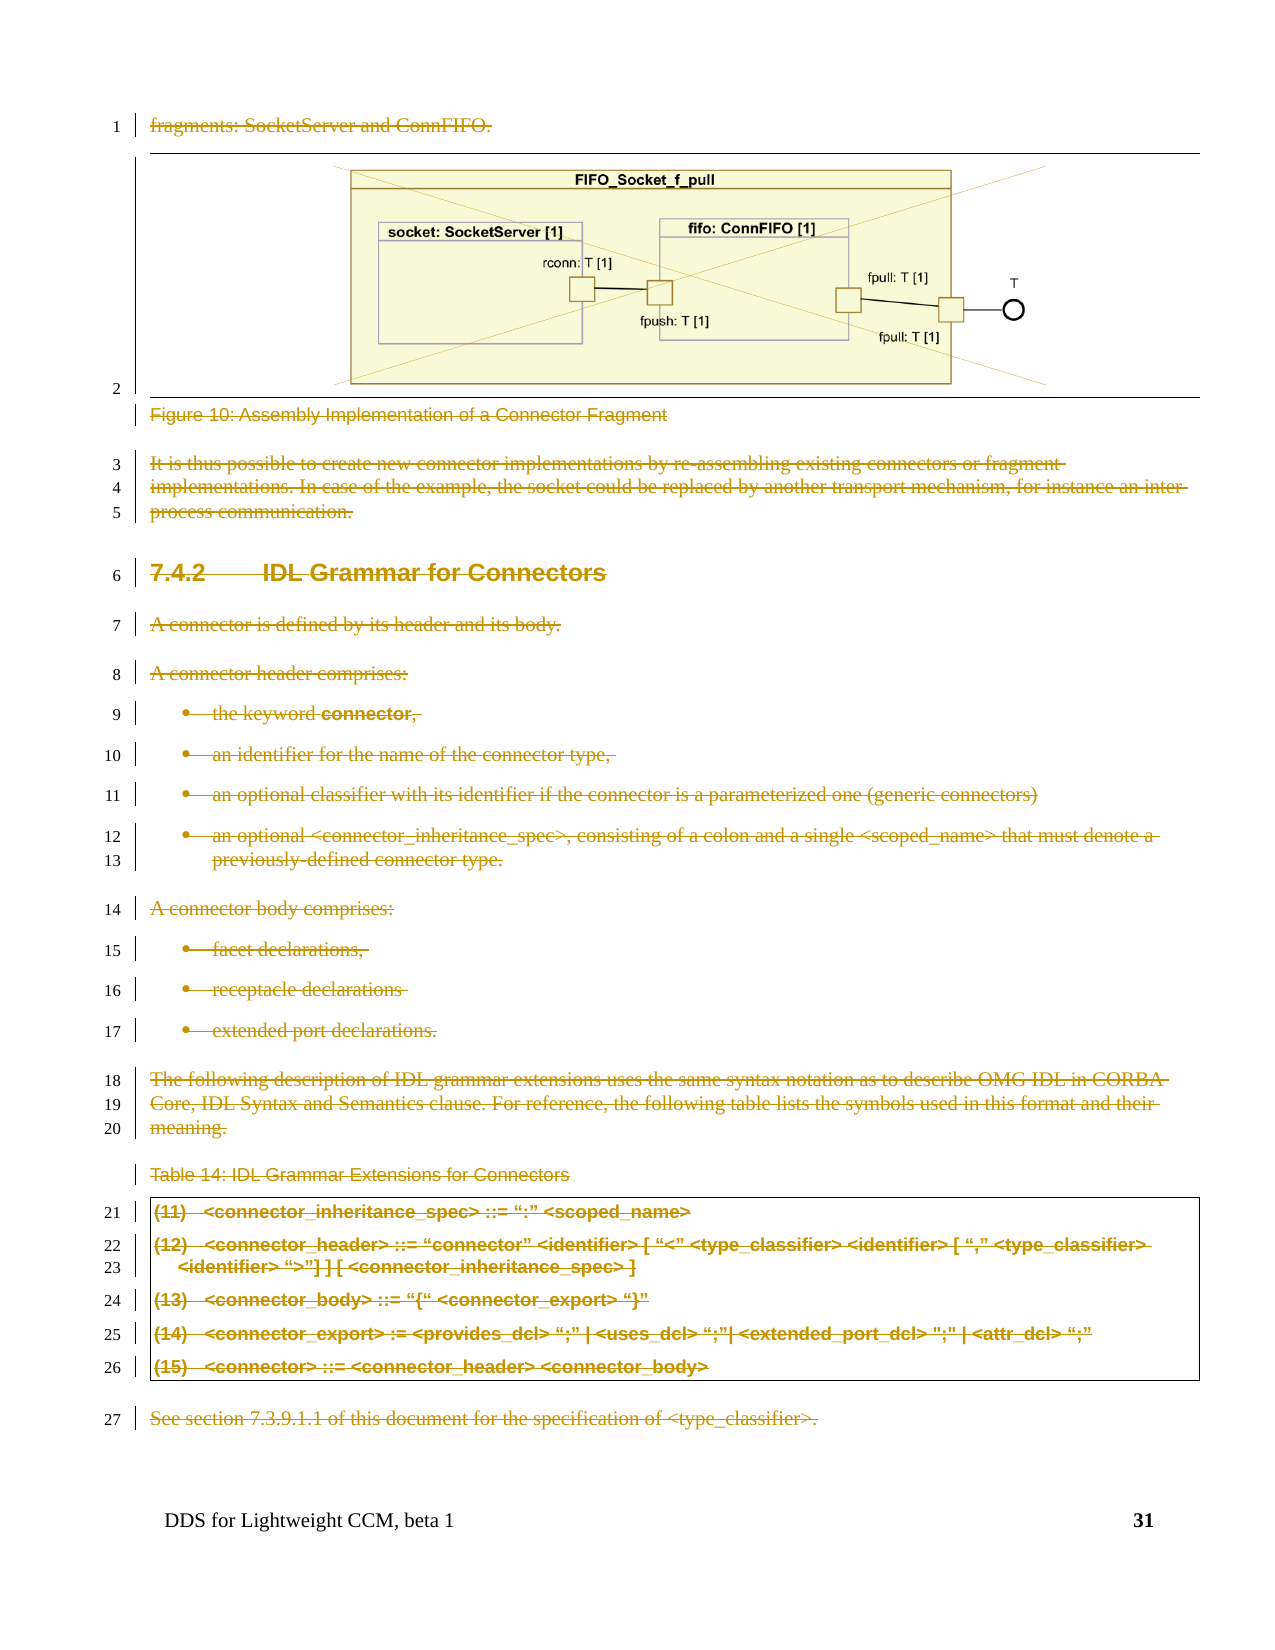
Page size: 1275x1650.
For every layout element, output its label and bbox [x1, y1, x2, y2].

picture [350, 276, 1030, 385]
picture [693, 172, 1030, 379]
picture [350, 172, 687, 379]
picture [350, 166, 1030, 275]
